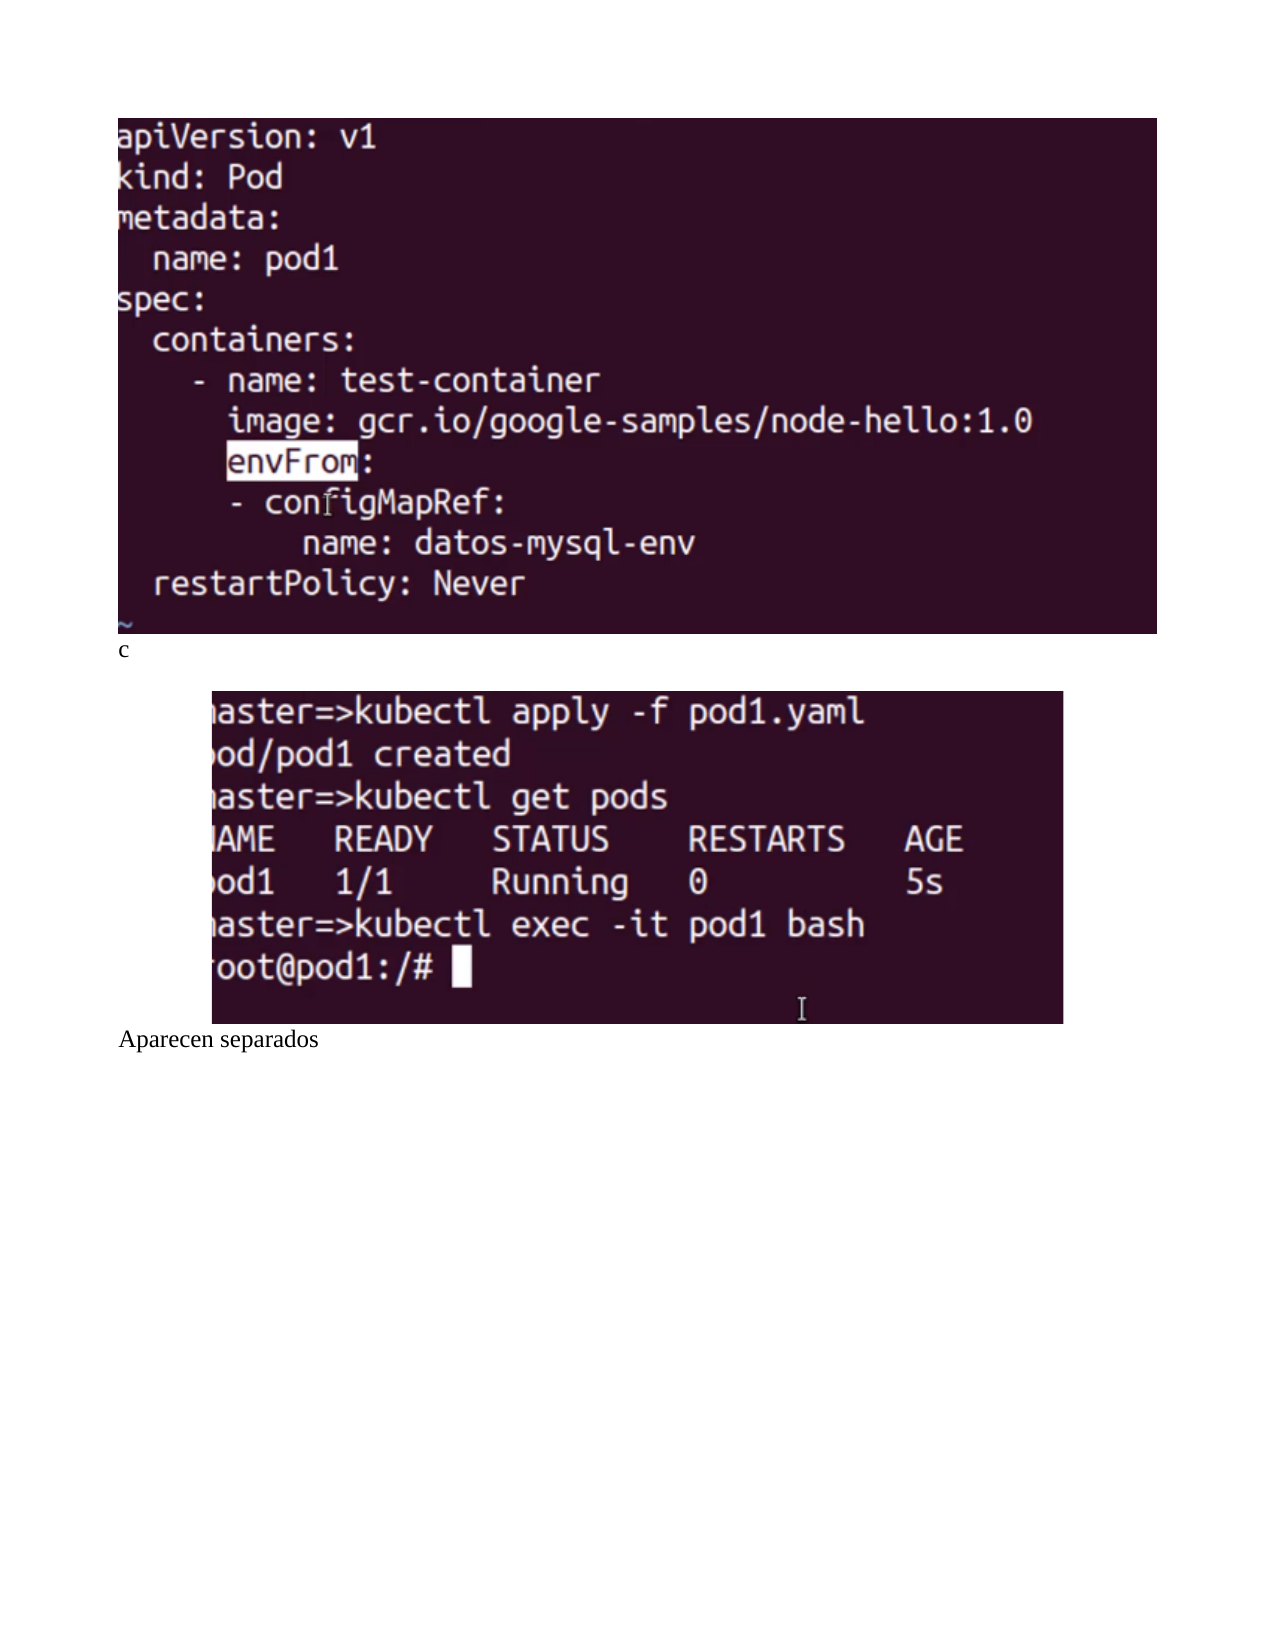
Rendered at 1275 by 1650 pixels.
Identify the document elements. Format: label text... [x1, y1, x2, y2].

text c [118, 634, 1157, 662]
picture [211, 691, 1064, 1024]
picture [118, 118, 1157, 634]
text Aparecen separados [118, 691, 1157, 1053]
